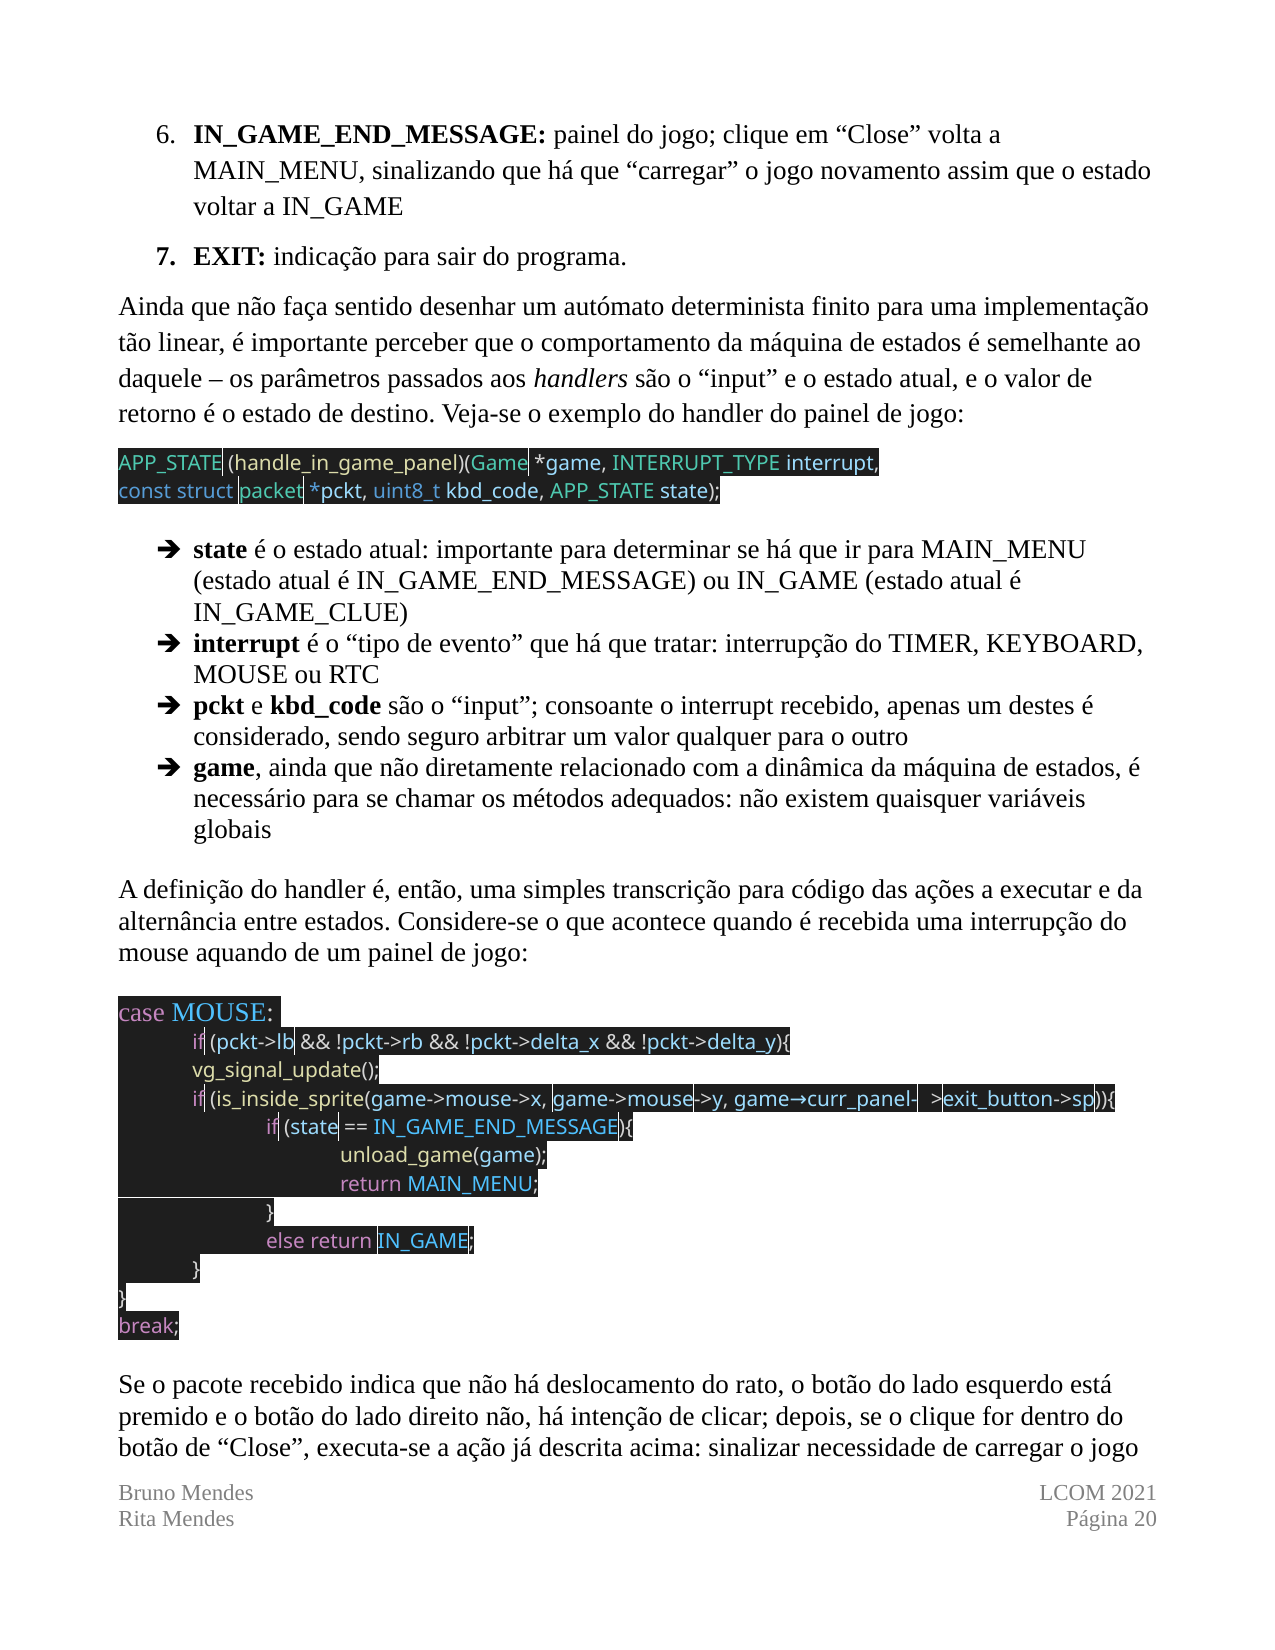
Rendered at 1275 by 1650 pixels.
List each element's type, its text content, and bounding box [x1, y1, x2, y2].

text Se o pacote recebido indica que não há deslocamento do rato, o botão do lado esquerdo está premido e o botão do lado direito não, há intenção de clicar; depois, se o clique for dentro do botão de “Close”, executa-se a ação já descrita acima: sinalizar necessidade de carregar o jogo [118, 1368, 1157, 1462]
text if (state == IN_GAME_END_MESSAGE){ [118, 1112, 1157, 1141]
text case MOUSE: [118, 996, 1157, 1027]
list interrupt é o “tipo de evento” que há que tratar: interrupção do TIMER, KEYBOARD, MOUSE ou RTC [156, 627, 1157, 689]
text if (is_inside_sprite(game->mouse->x, game->mouse->y, game→curr_panel- >exit_button->sp)){ [118, 1084, 1157, 1112]
text APP_STATE (handle_in_game_panel)(Game *game, INTERRUPT_TYPE interrupt, [118, 448, 1157, 476]
text } [118, 1254, 1157, 1283]
text const struct packet *pckt, uint8_t kbd_code, APP_STATE state); [118, 476, 1157, 504]
list game, ainda que não diretamente relacionado com a dinâmica da máquina de estados, é necessário para se chamar os métodos adequados: não existem quaisquer variáveis globais [156, 751, 1157, 845]
list state é o estado atual: importante para determinar se há que ir para MAIN_MENU (estado atual é IN_GAME_END_MESSAGE) ou IN_GAME (estado atual é IN_GAME_CLUE) [156, 533, 1157, 627]
text unload_game(game); [118, 1141, 1157, 1169]
text else return IN_GAME; [118, 1226, 1157, 1254]
text } [118, 1283, 1157, 1311]
text Ainda que não faça sentido desenhar um autómato determinista finito para uma implementação tão linear, é importante perceber que o comportamento da máquina de estados é semelhante ao daquele – os parâmetros passados aos handlers são o “input” e o estado atual, e o valor de retorno é o estado de destino. Veja-se o exemplo do handler do painel de jogo: [118, 290, 1157, 428]
text } [118, 1197, 1157, 1226]
text return MAIN_MENU; [118, 1169, 1157, 1197]
text vg_signal_update(); [118, 1055, 1157, 1084]
list IN_GAME_END_MESSAGE: painel do jogo; clique em “Close” volta a MAIN_MENU, sinalizando que há que “carregar” o jogo novamento assim que o estado voltar a IN_GAME [156, 118, 1157, 221]
list EXIT: indicação para sair do programa. [156, 240, 1157, 271]
text break; [118, 1311, 1157, 1340]
text if (pckt->lb && !pckt->rb && !pckt->delta_x && !pckt->delta_y){ [118, 1027, 1157, 1055]
text A definição do handler é, então, uma simples transcrição para código das ações a executar e da alternância entre estados. Considere-se o que acontece quando é recebida uma interrupção do mouse aquando de um painel de jogo: [118, 873, 1157, 967]
list pckt e kbd_code são o “input”; consoante o interrupt recebido, apenas um destes é considerado, sendo seguro arbitrar um valor qualquer para o outro [156, 689, 1157, 751]
